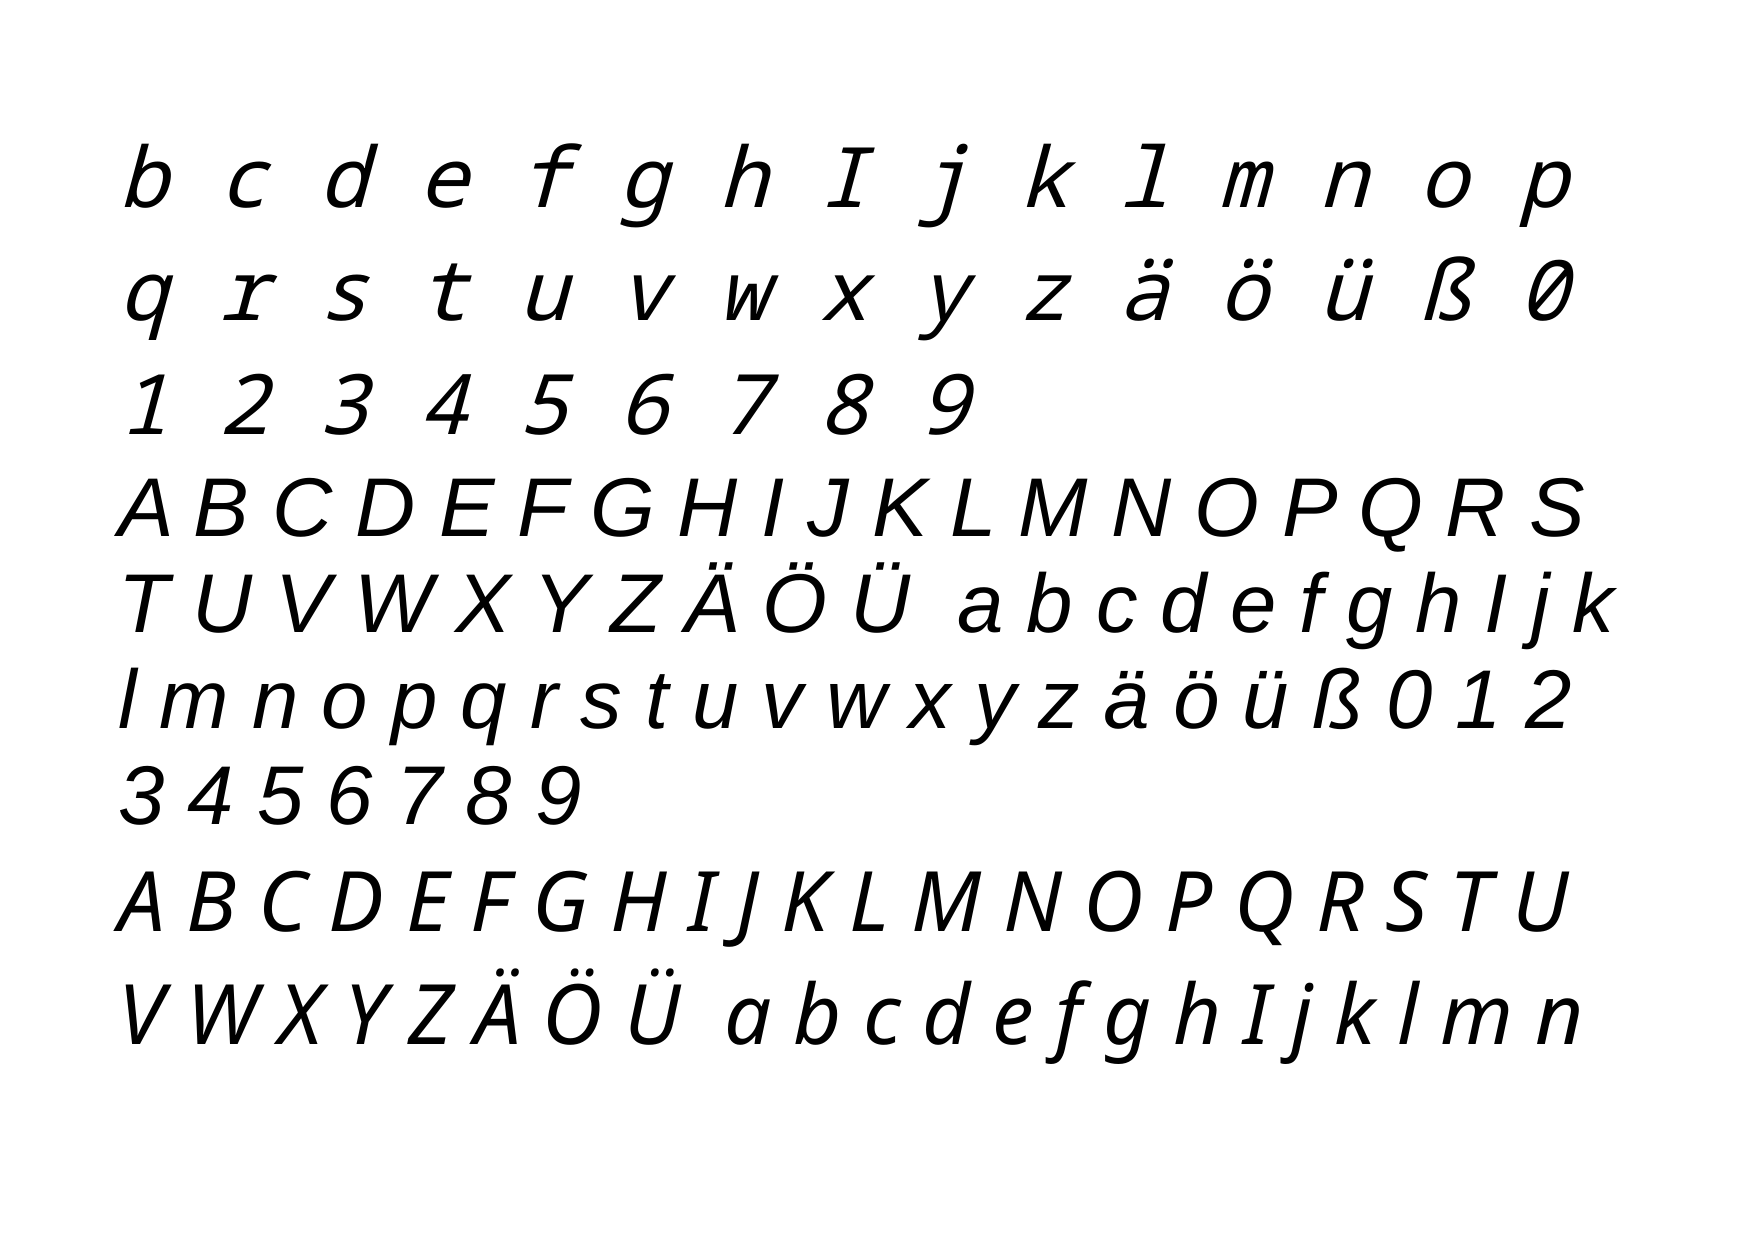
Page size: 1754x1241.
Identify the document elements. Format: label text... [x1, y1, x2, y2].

text A B C D E F G H I J K L M N O P Q R S T U V W X Y Z Ä Ö Ü a b c d e f g h I j k l m n [118, 842, 1635, 1069]
text A B C D E F G H I J K L M N O P Q R S T U V W X Y Z Ä Ö Ü a b c d e f g h I j k l m n o p q r s t u v w x y z ä ö ü ß 0 1 2 3 4 5 6 7 8 9 [118, 459, 1635, 842]
text b c d e f g h I j k l m n o p q r s t u v w x y z ä ö ü ß 0 1 2 3 4 5 6 7 8 9 [118, 118, 1635, 459]
